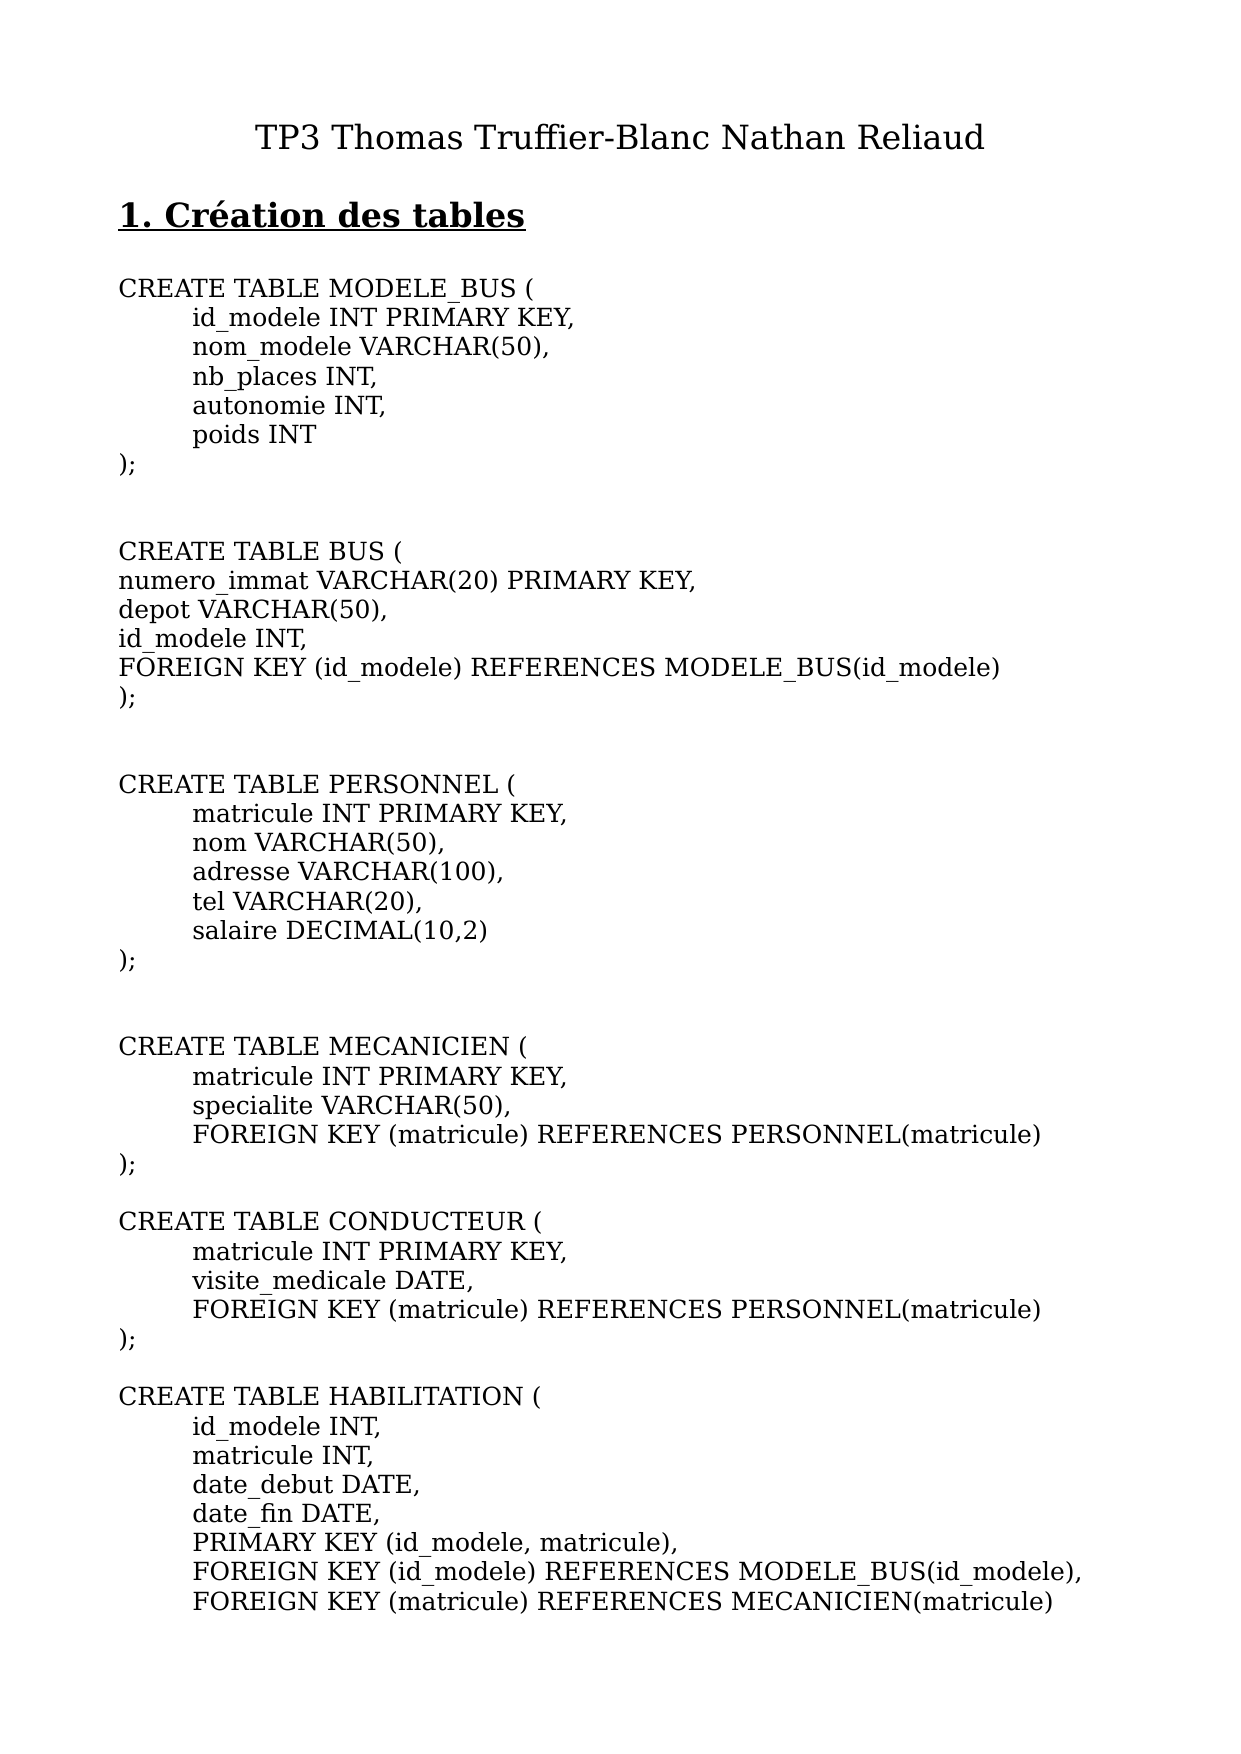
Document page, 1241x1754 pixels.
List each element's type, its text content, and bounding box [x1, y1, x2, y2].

text nom_modele VARCHAR(50), [118, 332, 1122, 362]
text CREATE TABLE BUS ( [118, 537, 1122, 566]
text nom VARCHAR(50), [118, 828, 1122, 857]
text depot VARCHAR(50), [118, 595, 1122, 624]
text ); [118, 682, 1122, 712]
text PRIMARY KEY (id_modele, matricule), [118, 1528, 1122, 1557]
text nb_places INT, [118, 362, 1122, 391]
text tel VARCHAR(20), [118, 887, 1122, 916]
text matricule INT, [118, 1441, 1122, 1470]
text numero_immat VARCHAR(20) PRIMARY KEY, [118, 566, 1122, 595]
text FOREIGN KEY (matricule) REFERENCES PERSONNEL(matricule) [118, 1120, 1122, 1149]
text FOREIGN KEY (matricule) REFERENCES MECANICIEN(matricule) [118, 1587, 1122, 1616]
text FOREIGN KEY (matricule) REFERENCES PERSONNEL(matricule) [118, 1295, 1122, 1324]
text matricule INT PRIMARY KEY, [118, 1237, 1122, 1266]
text date_debut DATE, [118, 1470, 1122, 1499]
text visite_medicale DATE, [118, 1266, 1122, 1295]
text CREATE TABLE MODELE_BUS ( [118, 274, 1122, 303]
text CREATE TABLE HABILITATION ( [118, 1382, 1122, 1412]
text id_modele INT PRIMARY KEY, [118, 303, 1122, 332]
text matricule INT PRIMARY KEY, [118, 1062, 1122, 1091]
text poids INT [118, 420, 1122, 449]
text ); [118, 1149, 1122, 1178]
text 1. Création des tables [118, 196, 1122, 235]
text ); [118, 1324, 1122, 1353]
text autonomie INT, [118, 391, 1122, 420]
text CREATE TABLE CONDUCTEUR ( [118, 1207, 1122, 1237]
text CREATE TABLE MECANICIEN ( [118, 1032, 1122, 1062]
text ); [118, 449, 1122, 478]
text matricule INT PRIMARY KEY, [118, 799, 1122, 828]
text adresse VARCHAR(100), [118, 857, 1122, 887]
text TP3 Thomas Truffier-Blanc Nathan Reliaud [118, 118, 1122, 157]
text FOREIGN KEY (id_modele) REFERENCES MODELE_BUS(id_modele), [118, 1557, 1122, 1587]
text ); [118, 945, 1122, 974]
text CREATE TABLE PERSONNEL ( [118, 770, 1122, 799]
text date_fin DATE, [118, 1499, 1122, 1528]
text id_modele INT, [118, 1412, 1122, 1441]
text specialite VARCHAR(50), [118, 1091, 1122, 1120]
text FOREIGN KEY (id_modele) REFERENCES MODELE_BUS(id_modele) [118, 653, 1122, 682]
text id_modele INT, [118, 624, 1122, 653]
text salaire DECIMAL(10,2) [118, 916, 1122, 945]
